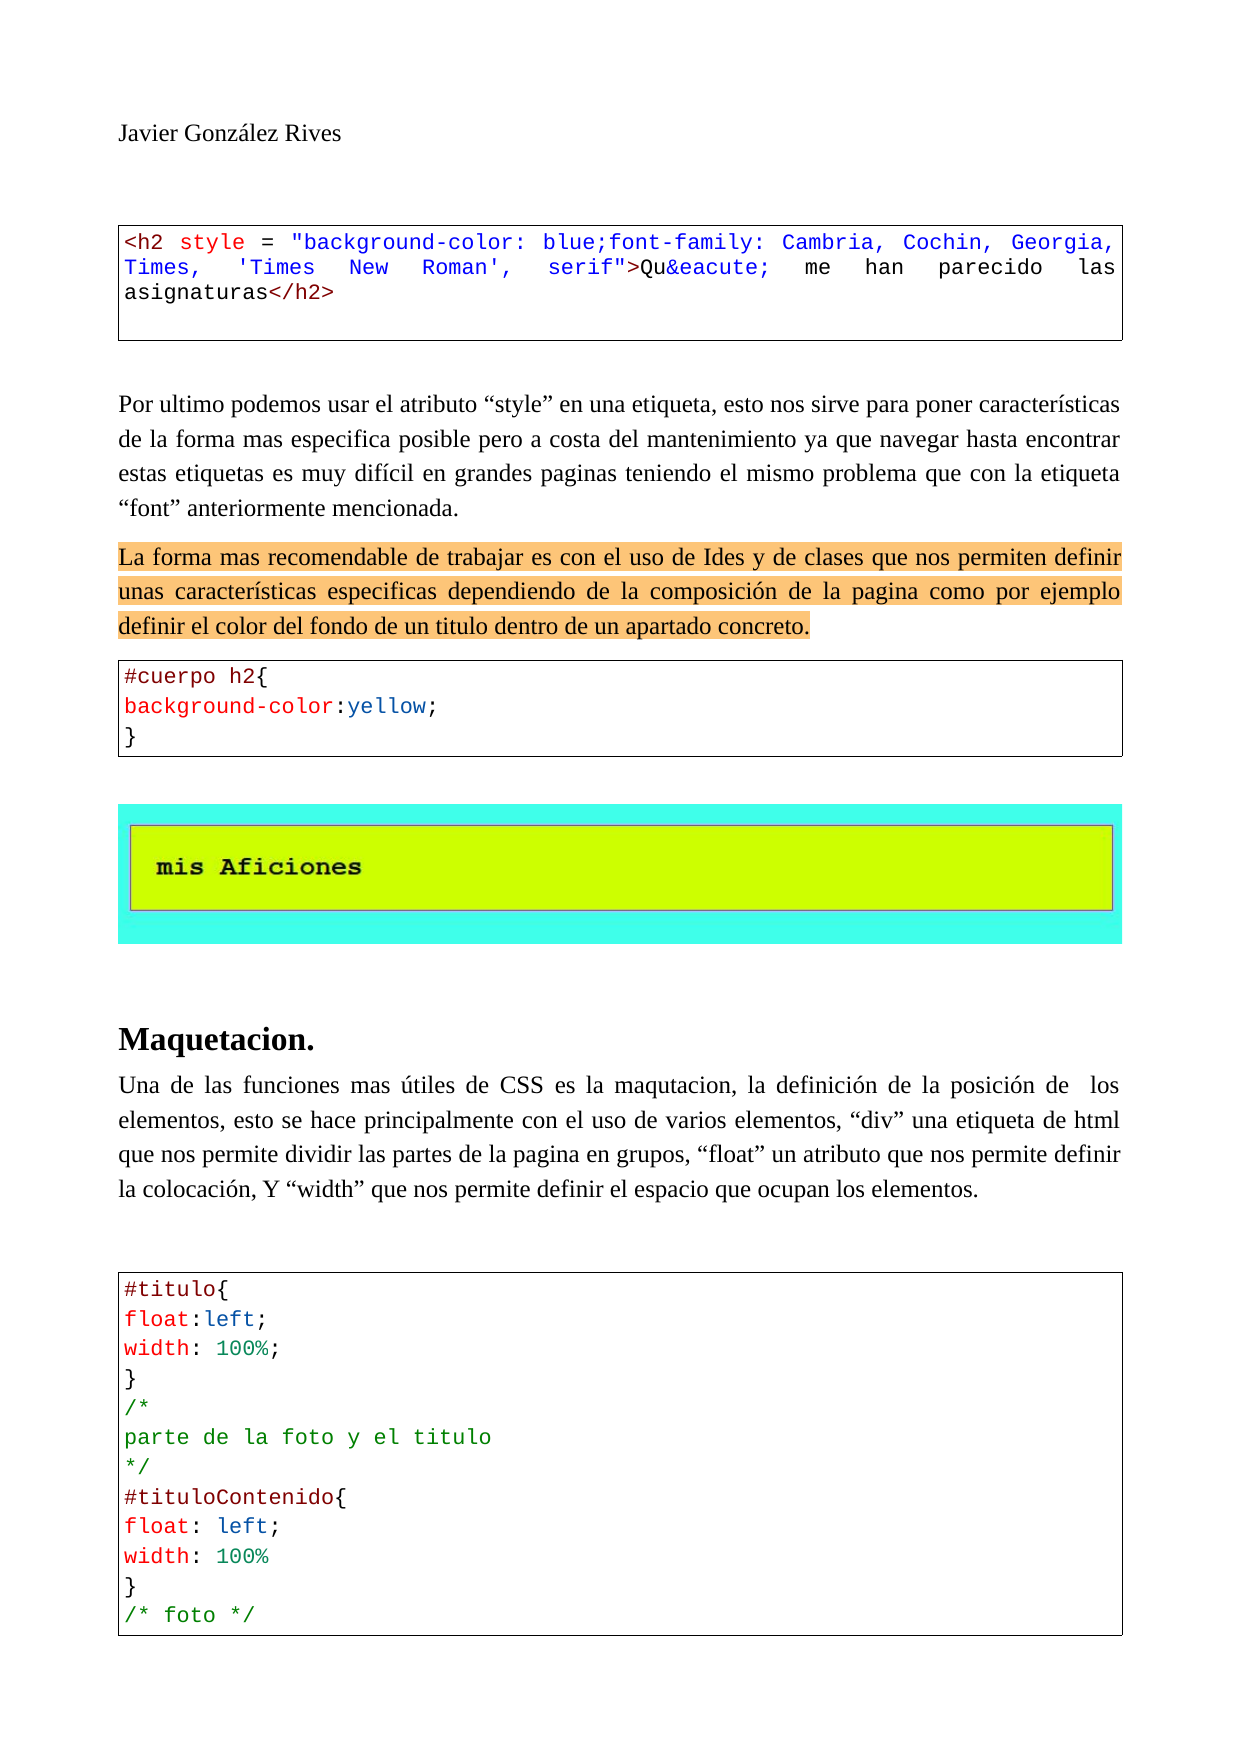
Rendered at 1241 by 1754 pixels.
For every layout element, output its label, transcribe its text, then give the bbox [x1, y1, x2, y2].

text Por ultimo podemos usar el atributo “style” en una etiqueta, esto nos sirve para poner características de la forma mas especifica posible pero a costa del mantenimiento ya que navegar hasta encontrar estas etiquetas es muy difícil en grandes paginas teniendo el mismo problema que con la etiqueta “font” anteriormente mencionada. [118, 389, 1122, 521]
table_header <h2 style = "background-color: blue;font-family: Cambria, Cochin, Georgia, Times, 'Times New Roman', serif">Qu&eacute; me han parecido las asignaturas</h2> [119, 226, 1122, 340]
text La forma mas recomendable de trabajar es con el uso de Ides y de clases que nos permiten definir unas características especificas dependiendo de la composición de la pagina como por ejemplo definir el color del fondo de un titulo dentro de un apartado concreto. [118, 542, 1122, 639]
text Una de las funciones mas útiles de CSS es la maqutacion, la definición de la posición de los elementos, esto se hace principalmente con el uso de varios elementos, “div” una etiqueta de html que nos permite dividir las partes de la pagina en grupos, “float” un atributo que nos permite definir la colocación, Y “width” que nos permite definir el espacio que ocupan los elementos. [118, 1071, 1122, 1203]
table_header #titulo{ float:left; width: 100%; } /* parte de la foto y el titulo */ #tituloContenido{ float: left; width: 100% } /* foto */ [119, 1273, 1122, 1635]
table_header #cuerpo h2{ background-color:yellow; } [119, 661, 1122, 756]
picture [118, 804, 1123, 944]
subtitle Maquetacion. [118, 1019, 1122, 1058]
